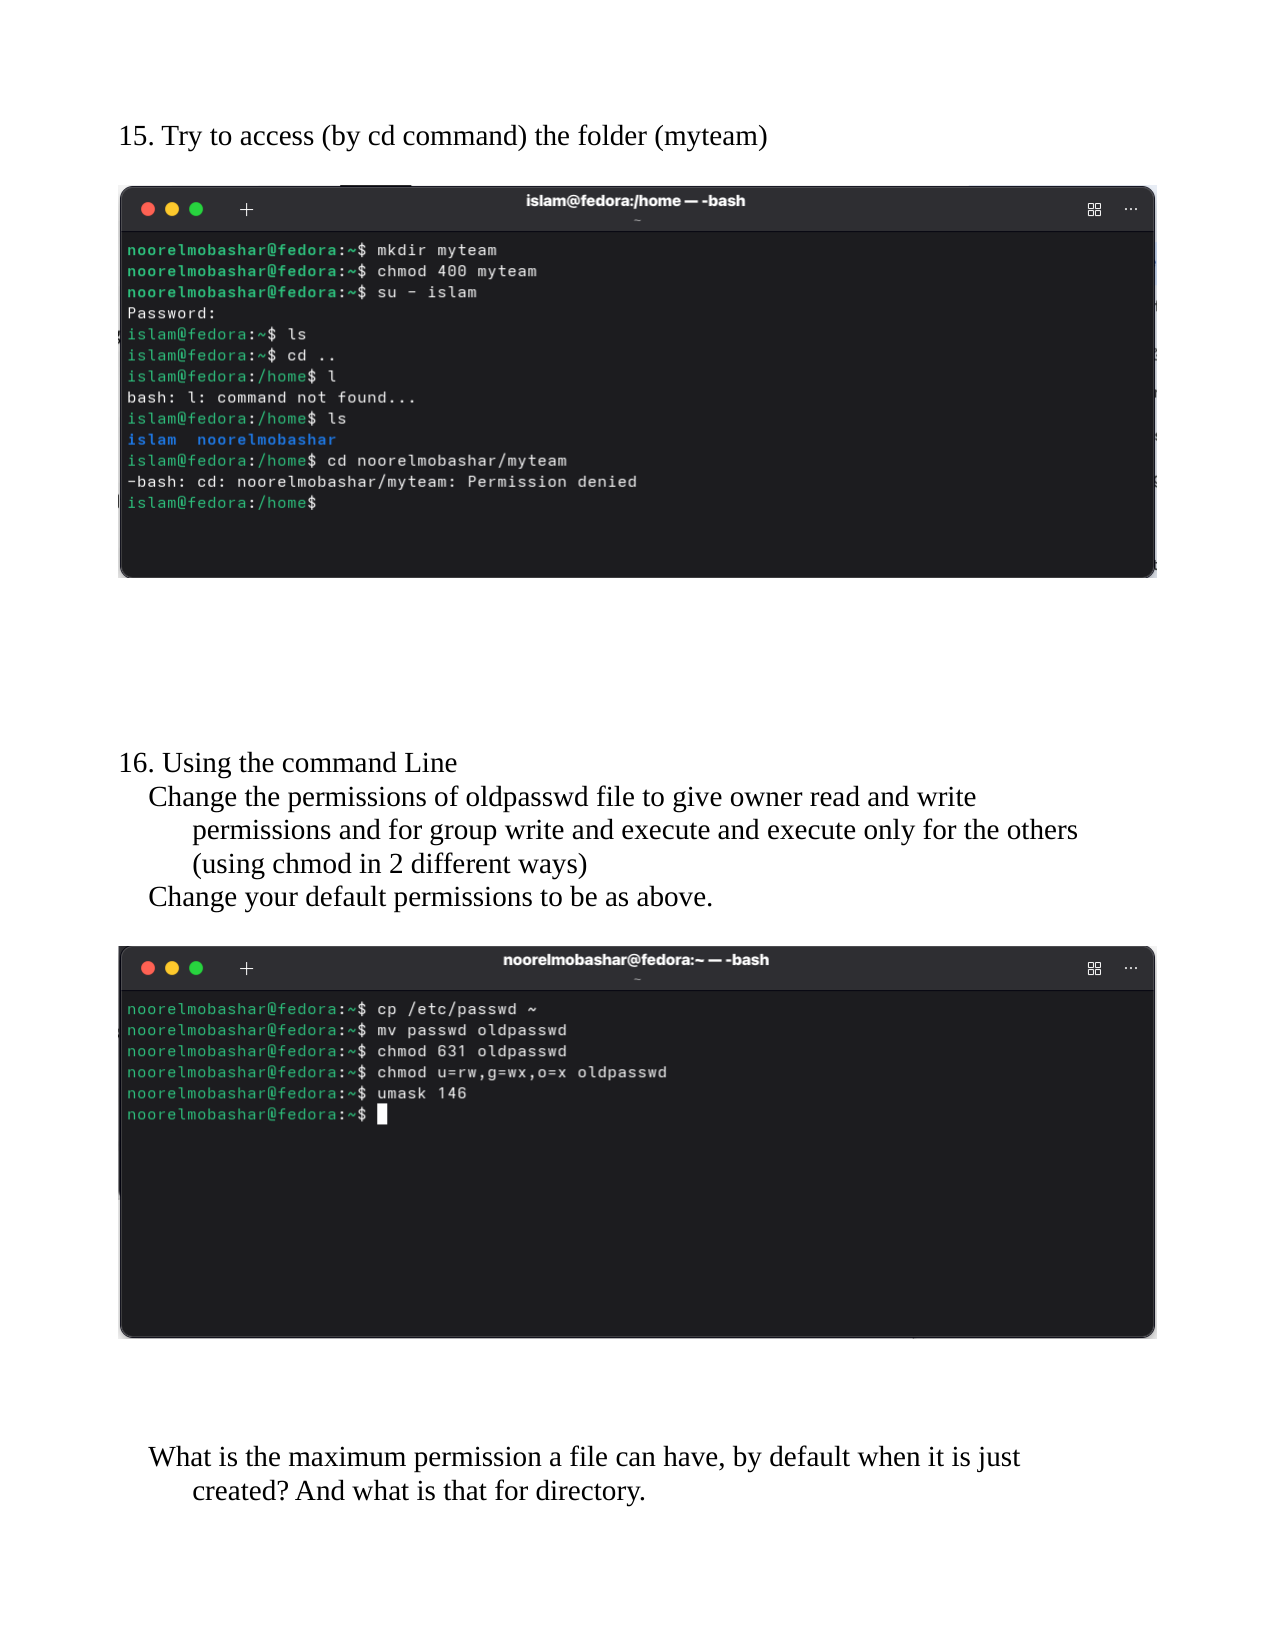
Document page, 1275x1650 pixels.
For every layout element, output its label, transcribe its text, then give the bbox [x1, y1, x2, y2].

text  What is the maximum permission a file can have, by default when it is just [118, 1439, 1157, 1473]
text 16. Using the command Line [118, 745, 1157, 779]
text created? And what is that for directory. [118, 1473, 1157, 1506]
picture [118, 185, 1157, 578]
text permissions and for group write and execute and execute only for the others [118, 812, 1157, 846]
picture [118, 946, 1157, 1339]
text 15. Try to access (by cd command) the folder (myteam) [118, 118, 1157, 152]
text  Change the permissions of oldpasswd file to give owner read and write [118, 779, 1157, 812]
text  Change your default permissions to be as above. [118, 879, 1157, 913]
text (using chmod in 2 different ways) [118, 846, 1157, 879]
